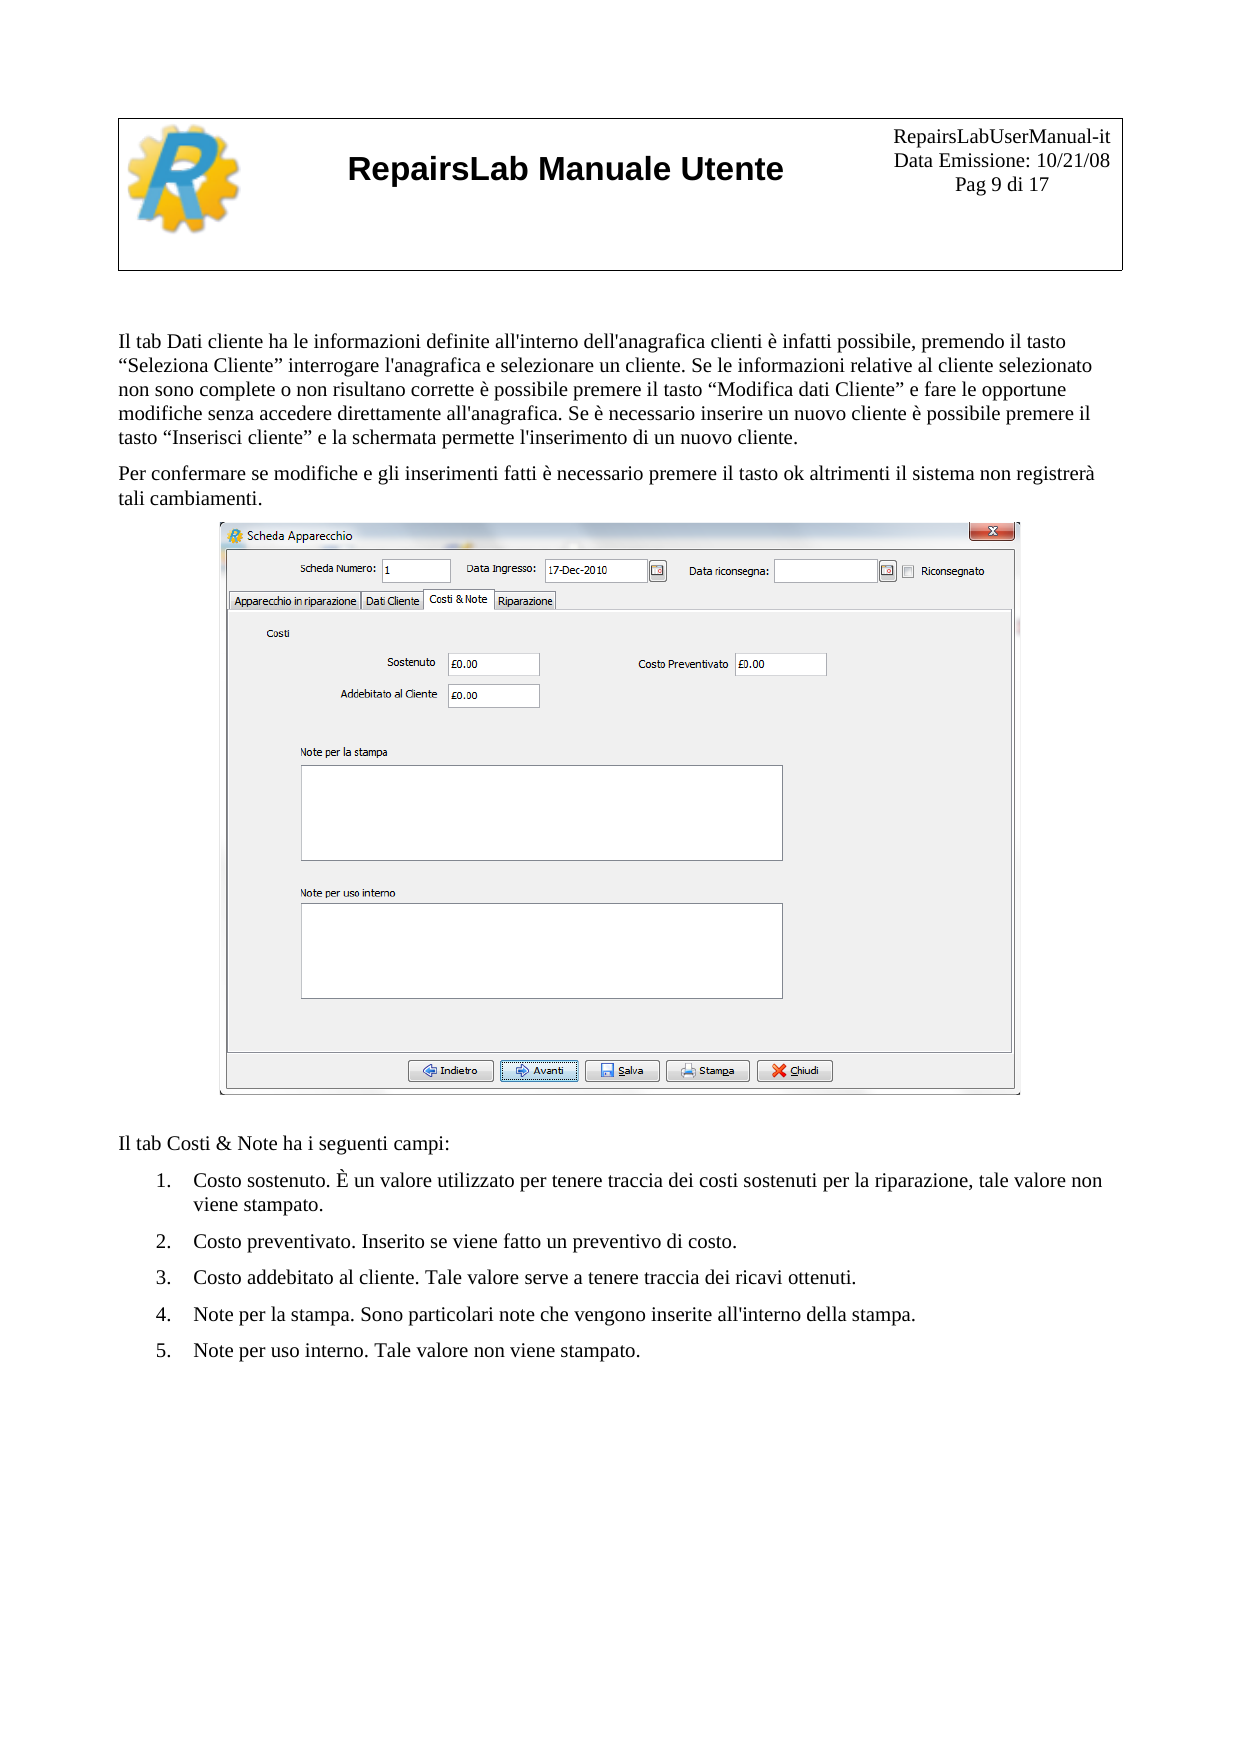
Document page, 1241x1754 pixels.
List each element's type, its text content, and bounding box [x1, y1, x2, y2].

picture [219, 522, 1021, 1095]
text Il tab Costi & Note ha i seguenti campi: [118, 1131, 1122, 1155]
list Costo addebitato al cliente. Tale valore serve a tenere traccia dei ricavi ottenuti. [156, 1265, 1122, 1289]
list Costo preventivato. Inserito se viene fatto un preventivo di costo. [156, 1228, 1122, 1253]
text Il tab Dati cliente ha le informazioni definite all'interno dell'anagrafica clienti è infatti possibile, premendo il tasto “Seleziona Cliente” interrogare l'anagrafica e selezionare un cliente. Se le informazioni relative al cliente selezionato non sono complete o non risultano corrette è possibile premere il tasto “Modifica dati Cliente” e fare le opportune modifiche senza accedere direttamente all'anagrafica. Se è necessario inserire un nuovo cliente è possibile premere il tasto “Inserisci cliente” e la schermata permette l'inserimento di un nuovo cliente. [118, 328, 1122, 449]
picture [127, 123, 241, 236]
text Per confermare se modifiche e gli inserimenti fatti è necessario premere il tasto ok altrimenti il sistema non registrerà tali cambiamenti. [118, 461, 1122, 509]
list Costo sostenuto. È un valore utilizzato per tenere traccia dei costi sostenuti per la riparazione, tale valore non viene stampato. [156, 1168, 1122, 1216]
list Note per la stampa. Sono particolari note che vengono inserite all'interno della stampa. [156, 1302, 1122, 1326]
list Note per uso interno. Tale valore non viene stampato. [156, 1338, 1122, 1362]
